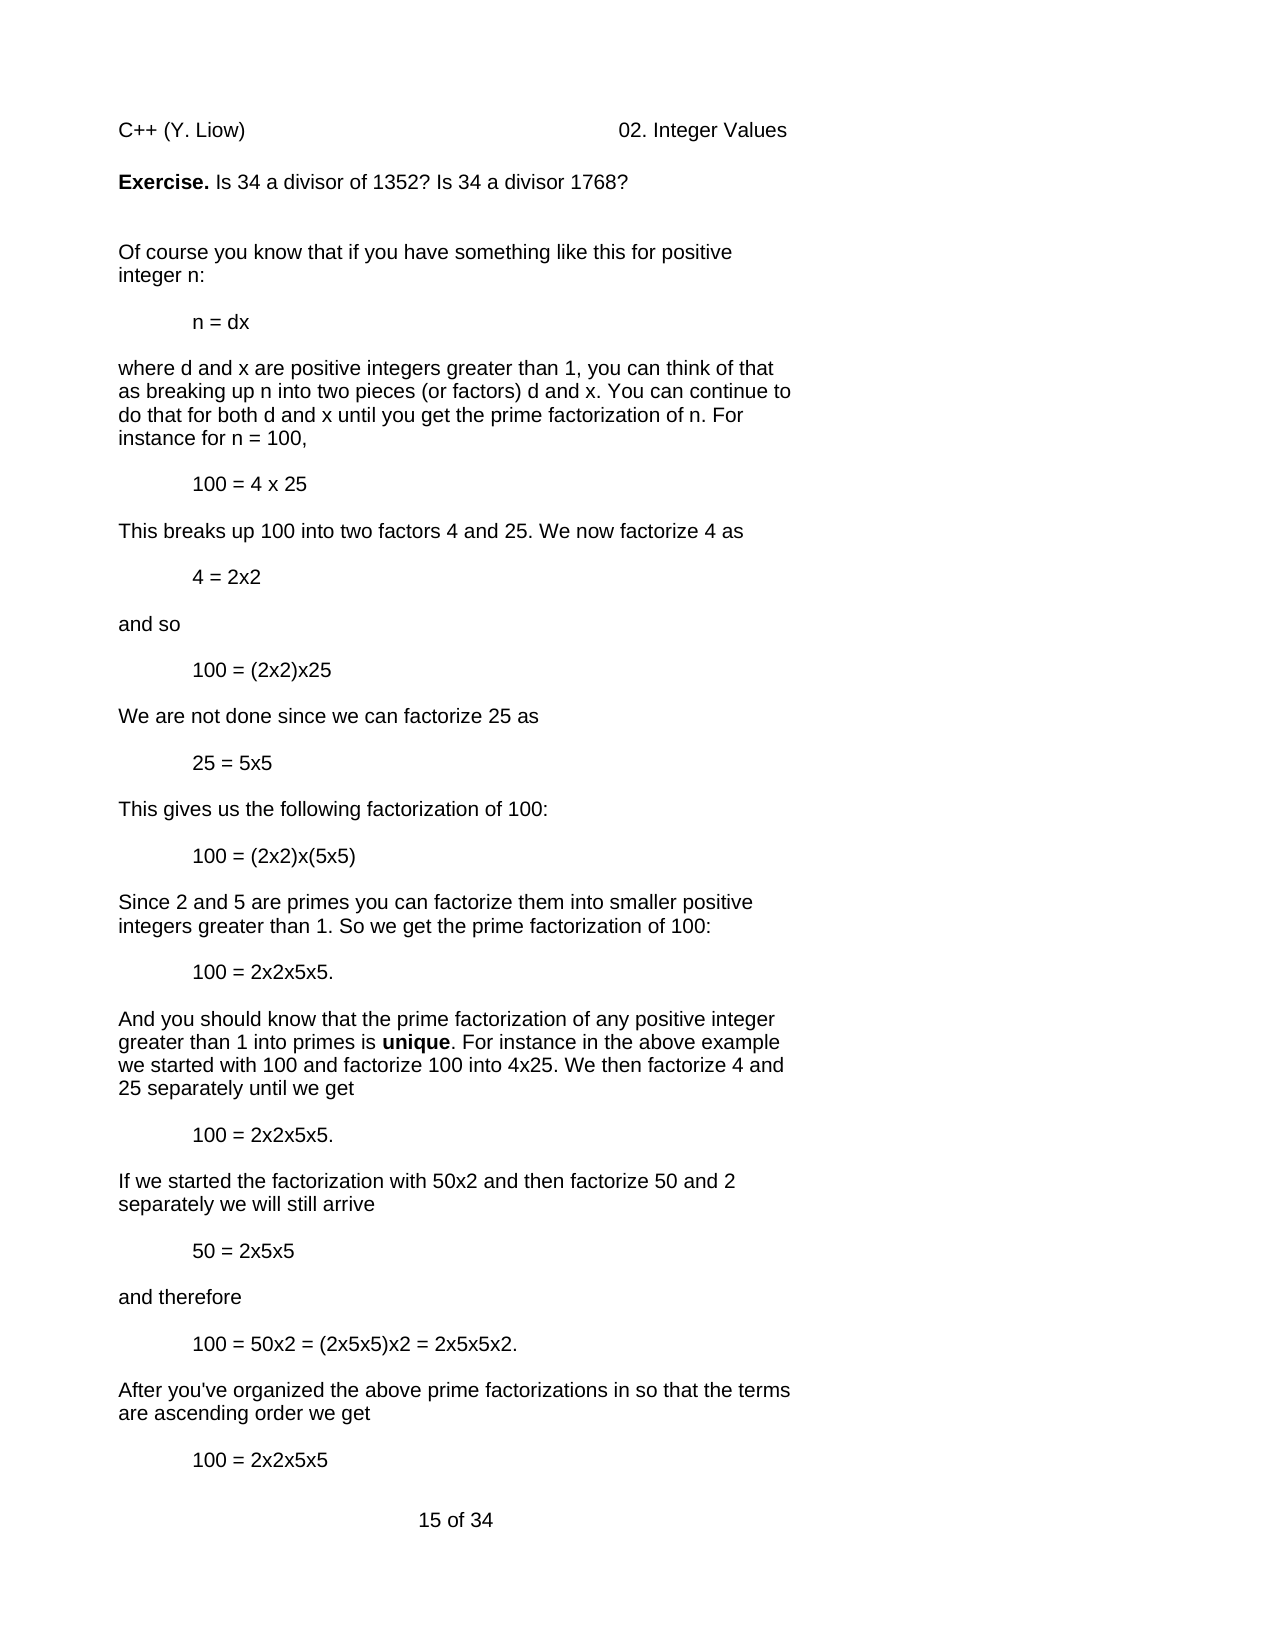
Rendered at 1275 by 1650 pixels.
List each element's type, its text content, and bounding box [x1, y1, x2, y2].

text 100 = 2x2x5x5 [118, 1448, 793, 1472]
text 100 = 50x2 = (2x5x5)x2 = 2x5x5x2. [118, 1332, 793, 1356]
text 4 = 2x2 [118, 566, 793, 589]
text We are not done since we can factorize 25 as [118, 705, 793, 728]
text This gives us the following factorization of 100: [118, 798, 793, 821]
text After you've organized the above prime factorizations in so that the terms are ascending order we get [118, 1379, 793, 1425]
text and so [118, 612, 793, 635]
text Of course you know that if you have something like this for positive integer n: [118, 241, 793, 287]
text where d and x are positive integers greater than 1, you can think of that as breaking up n into two pieces (or factors) d and x. You can continue to do that for both d and x until you get the prime factorization of n. For instance for n = 100, [118, 357, 793, 449]
text 100 = (2x2)x(5x5) [118, 844, 793, 868]
text This breaks up 100 into two factors 4 and 25. We now factorize 4 as [118, 519, 793, 542]
text n = dx [118, 310, 793, 333]
text 100 = 2x2x5x5. [118, 1123, 793, 1146]
text 25 = 5x5 [118, 752, 793, 775]
text 50 = 2x5x5 [118, 1239, 793, 1263]
text Exercise. Is 34 a divisor of 1352? Is 34 a divisor 1768? [118, 171, 793, 194]
text 100 = 4 x 25 [118, 473, 793, 496]
text If we started the factorization with 50x2 and then factorize 50 and 2 separately we will still arrive [118, 1170, 793, 1216]
text 100 = 2x2x5x5. [118, 961, 793, 984]
text Since 2 and 5 are primes you can factorize them into smaller positive integers greater than 1. So we get the prime factorization of 100: [118, 891, 793, 937]
text 100 = (2x2)x25 [118, 659, 793, 682]
text And you should know that the prime factorization of any positive integer greater than 1 into primes is unique. For instance in the above example we started with 100 and factorize 100 into 4x25. We then factorize 4 and 25 separately until we get [118, 1007, 793, 1100]
text and therefore [118, 1286, 793, 1309]
